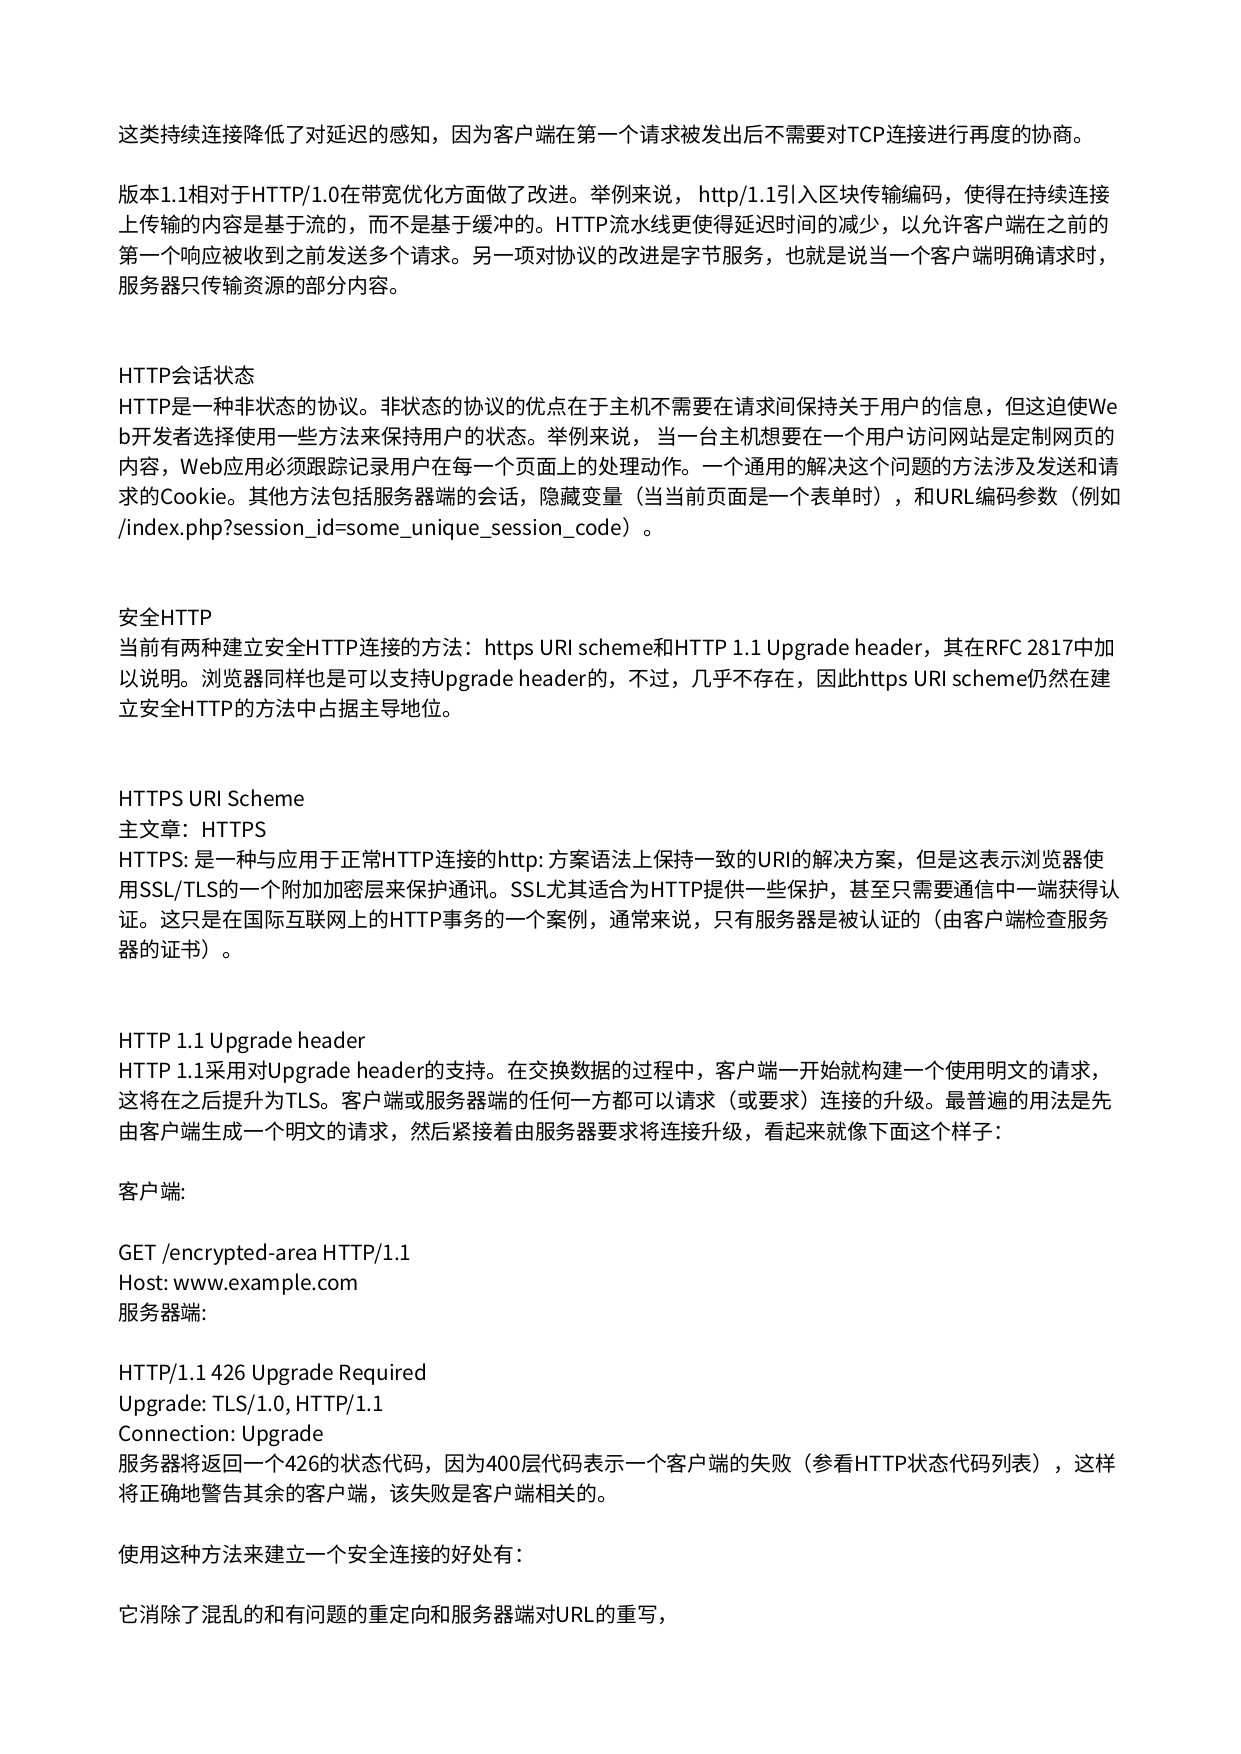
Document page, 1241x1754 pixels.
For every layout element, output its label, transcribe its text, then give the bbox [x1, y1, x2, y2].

text Host: www.example.com [118, 1266, 1122, 1296]
text 安全HTTP [118, 601, 1122, 632]
text 服务器端: [118, 1296, 1122, 1326]
text HTTPS URI Scheme [118, 783, 1122, 813]
text 版本1.1相对于HTTP/1.0在带宽优化方面做了改进。举例来说， http/1.1引入区块传输编码，使得在持续连接上传输的内容是基于流的，而不是基于缓冲的。HTTP流水线更使得延迟时间的减少，以允许客户端在之前的第一个响应被收到之前发送多个请求。另一项对协议的改进是字节服务，也就是说当一个客户端明确请求时，服务器只传输资源的部分内容。 [118, 178, 1122, 299]
text Upgrade: TLS/1.0, HTTP/1.1 [118, 1387, 1122, 1417]
text HTTP会话状态 [118, 360, 1122, 390]
text HTTPS: 是一种与应用于正常HTTP连接的http: 方案语法上保持一致的URI的解决方案，但是这表示浏览器使用SSL/TLS的一个附加加密层来保护通讯。SSL尤其适合为HTTP提供一些保护，甚至只需要通信中一端获得认证。这只是在国际互联网上的HTTP事务的一个案例，通常来说，只有服务器是被认证的（由客户端检查服务器的证书）。 [118, 843, 1122, 964]
text HTTP 1.1 Upgrade header [118, 1024, 1122, 1054]
text 使用这种方法来建立一个安全连接的好处有： [118, 1538, 1122, 1568]
text HTTP/1.1 426 Upgrade Required [118, 1357, 1122, 1387]
text HTTP 1.1采用对Upgrade header的支持。在交换数据的过程中，客户端一开始就构建一个使用明文的请求，这将在之后提升为TLS。客户端或服务器端的任何一方都可以请求（或要求）连接的升级。最普遍的用法是先由客户端生成一个明文的请求，然后紧接着由服务器要求将连接升级，看起来就像下面这个样子： [118, 1054, 1122, 1145]
text 服务器将返回一个426的状态代码，因为400层代码表示一个客户端的失败（参看HTTP状态代码列表），这样将正确地警告其余的客户端，该失败是客户端相关的。 [118, 1447, 1122, 1508]
text 它消除了混乱的和有问题的重定向和服务器端对URL的重写， [118, 1598, 1122, 1628]
text 主文章：HTTPS [118, 813, 1122, 843]
text 当前有两种建立安全HTTP连接的方法：https URI scheme和HTTP 1.1 Upgrade header，其在RFC 2817中加以说明。浏览器同样也是可以支持Upgrade header的，不过，几乎不存在，因此https URI scheme仍然在建立安全HTTP的方法中占据主导地位。 [118, 632, 1122, 722]
text GET /encrypted-area HTTP/1.1 [118, 1236, 1122, 1266]
text 这类持续连接降低了对延迟的感知，因为客户端在第一个请求被发出后不需要对TCP连接进行再度的协商。 [118, 118, 1122, 148]
text 客户端: [118, 1175, 1122, 1206]
text HTTP是一种非状态的协议。非状态的协议的优点在于主机不需要在请求间保持关于用户的信息，但这迫使Web开发者选择使用一些方法来保持用户的状态。举例来说， 当一台主机想要在一个用户访问网站是定制网页的内容，Web应用必须跟踪记录用户在每一个页面上的处理动作。一个通用的解决这个问题的方法涉及发送和请求的Cookie。其他方法包括服务器端的会话，隐藏变量（当当前页面是一个表单时），和URL编码参数（例如/index.php?session_id=some_unique_session_code）。 [118, 390, 1122, 541]
text Connection: Upgrade [118, 1417, 1122, 1447]
